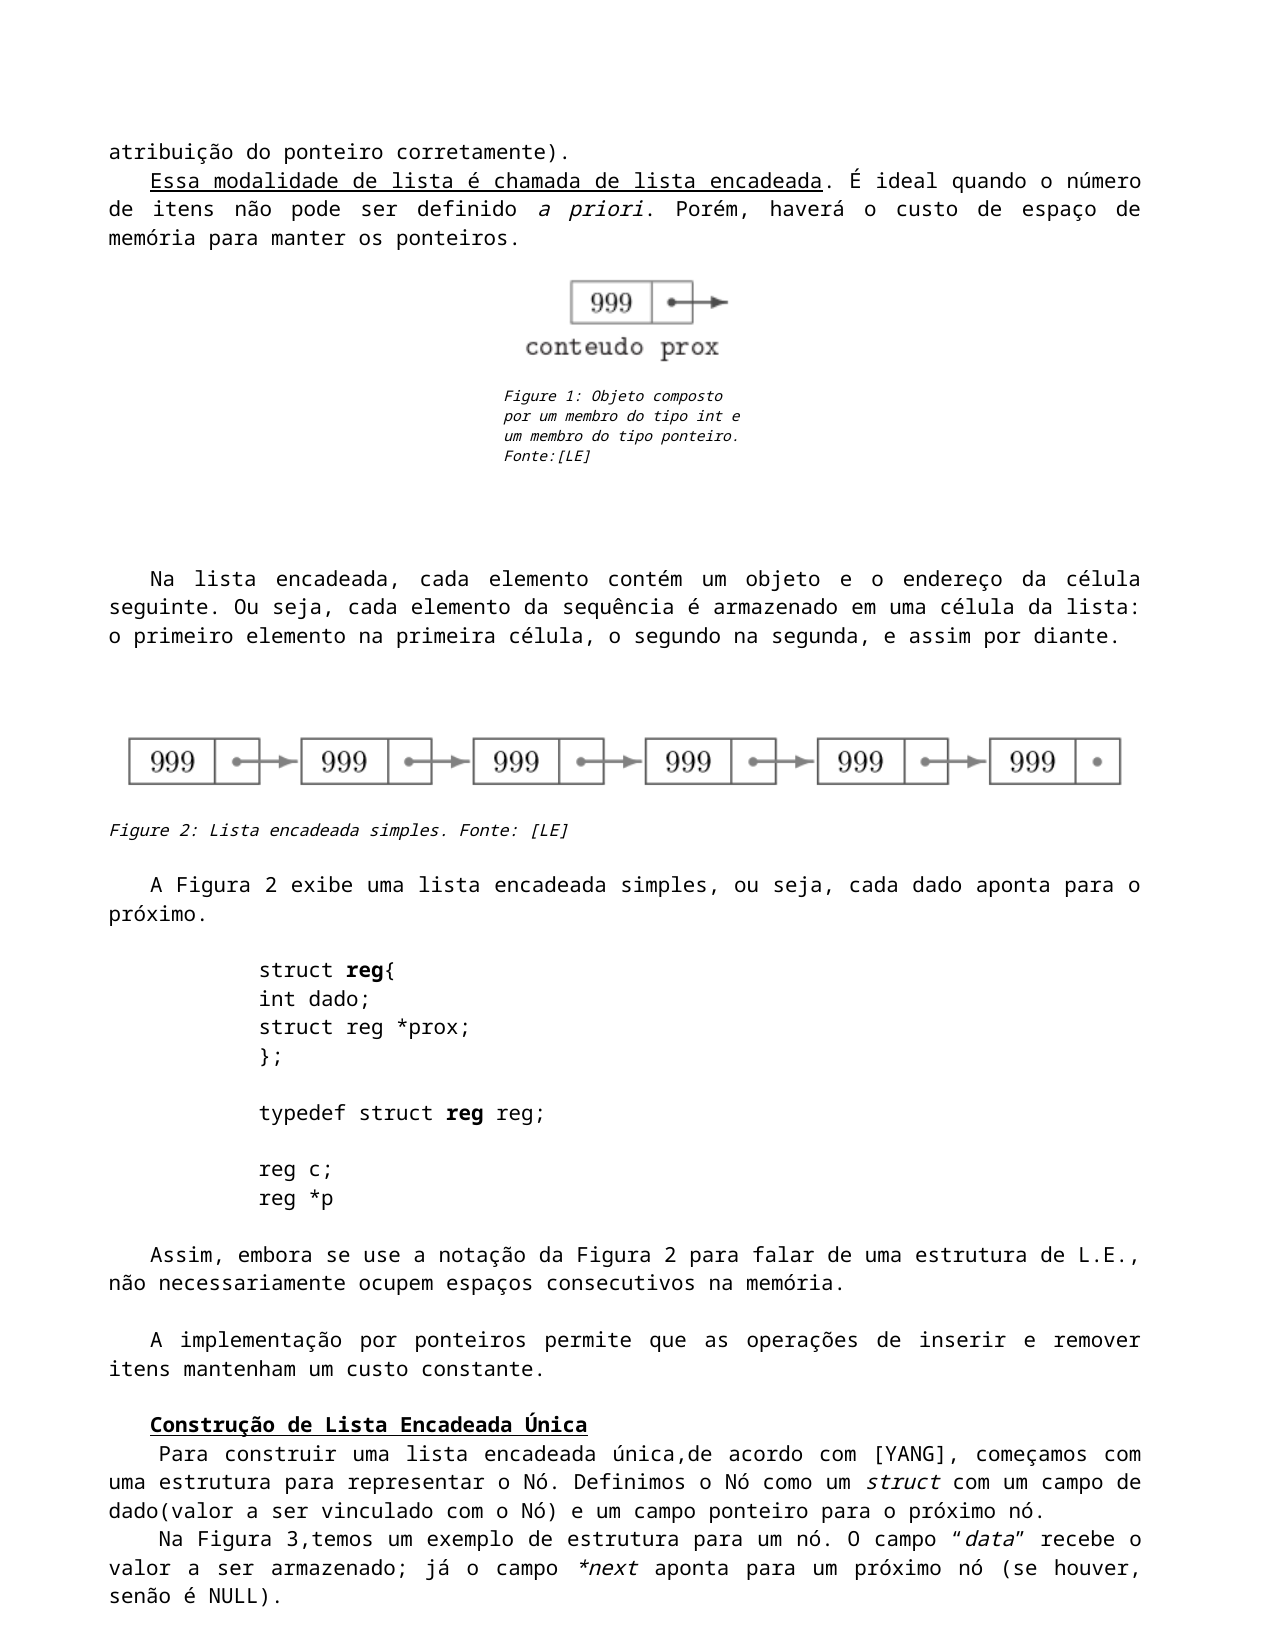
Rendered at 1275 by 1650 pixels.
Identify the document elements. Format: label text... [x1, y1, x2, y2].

text Assim, embora se use a notação da Figura 2 para falar de uma estrutura de L.E., não necessariamente ocupem espaços consecutivos na memória. [108, 1240, 1142, 1297]
text Na Figura 3,temos um exemplo de estrutura para um nó. O campo “data” recebe o valor a ser armazenado; já o campo *next aponta para um próximo nó (se houver, senão é NULL). [108, 1524, 1142, 1609]
text Essa modalidade de lista é chamada de lista encadeada. É ideal quando o número de itens não pode ser definido a priori. Porém, haverá o custo de espaço de memória para manter os ponteiros. [108, 166, 1142, 251]
picture [108, 718, 1142, 807]
text Construção de Lista Encadeada Única [108, 1411, 1142, 1439]
text A Figura 2 exibe uma lista encadeada simples, ou seja, cada dado aponta para o próximo. [108, 870, 1142, 927]
text int dado; [258, 984, 1142, 1012]
text struct reg{ [258, 956, 1142, 984]
text }; [258, 1041, 1142, 1069]
text Figure 1: Objeto composto por um membro do tipo int e um membro do tipo ponteiro. Fonte:[LE] [503, 374, 747, 465]
text struct reg *prox; [258, 1012, 1142, 1041]
text Figure 2: Lista encadeada simples. Fonte: [LE] [108, 807, 1142, 842]
text Para construir uma lista encadeada única,de acordo com [YANG], começamos com uma estrutura para representar o Nó. Definimos o Nó como um struct com um campo de dado(valor a ser vinculado com o Nó) e um campo ponteiro para o próximo nó. [108, 1439, 1142, 1524]
text A implementação por ponteiros permite que as operações de inserir e remover itens mantenham um custo constante. [108, 1325, 1142, 1382]
text atribuição do ponteiro corretamente). [108, 137, 1142, 166]
text typedef struct reg reg; [258, 1098, 1142, 1126]
text reg c; [258, 1154, 1142, 1183]
text reg *p [258, 1183, 1142, 1211]
text Na lista encadeada, cada elemento contém um objeto e o endereço da célula seguinte. Ou seja, cada elemento da sequência é armazenado em uma célula da lista: o primeiro elemento na primeira célula, o segundo na segunda, e assim por diante. [108, 564, 1142, 649]
picture [503, 263, 747, 374]
